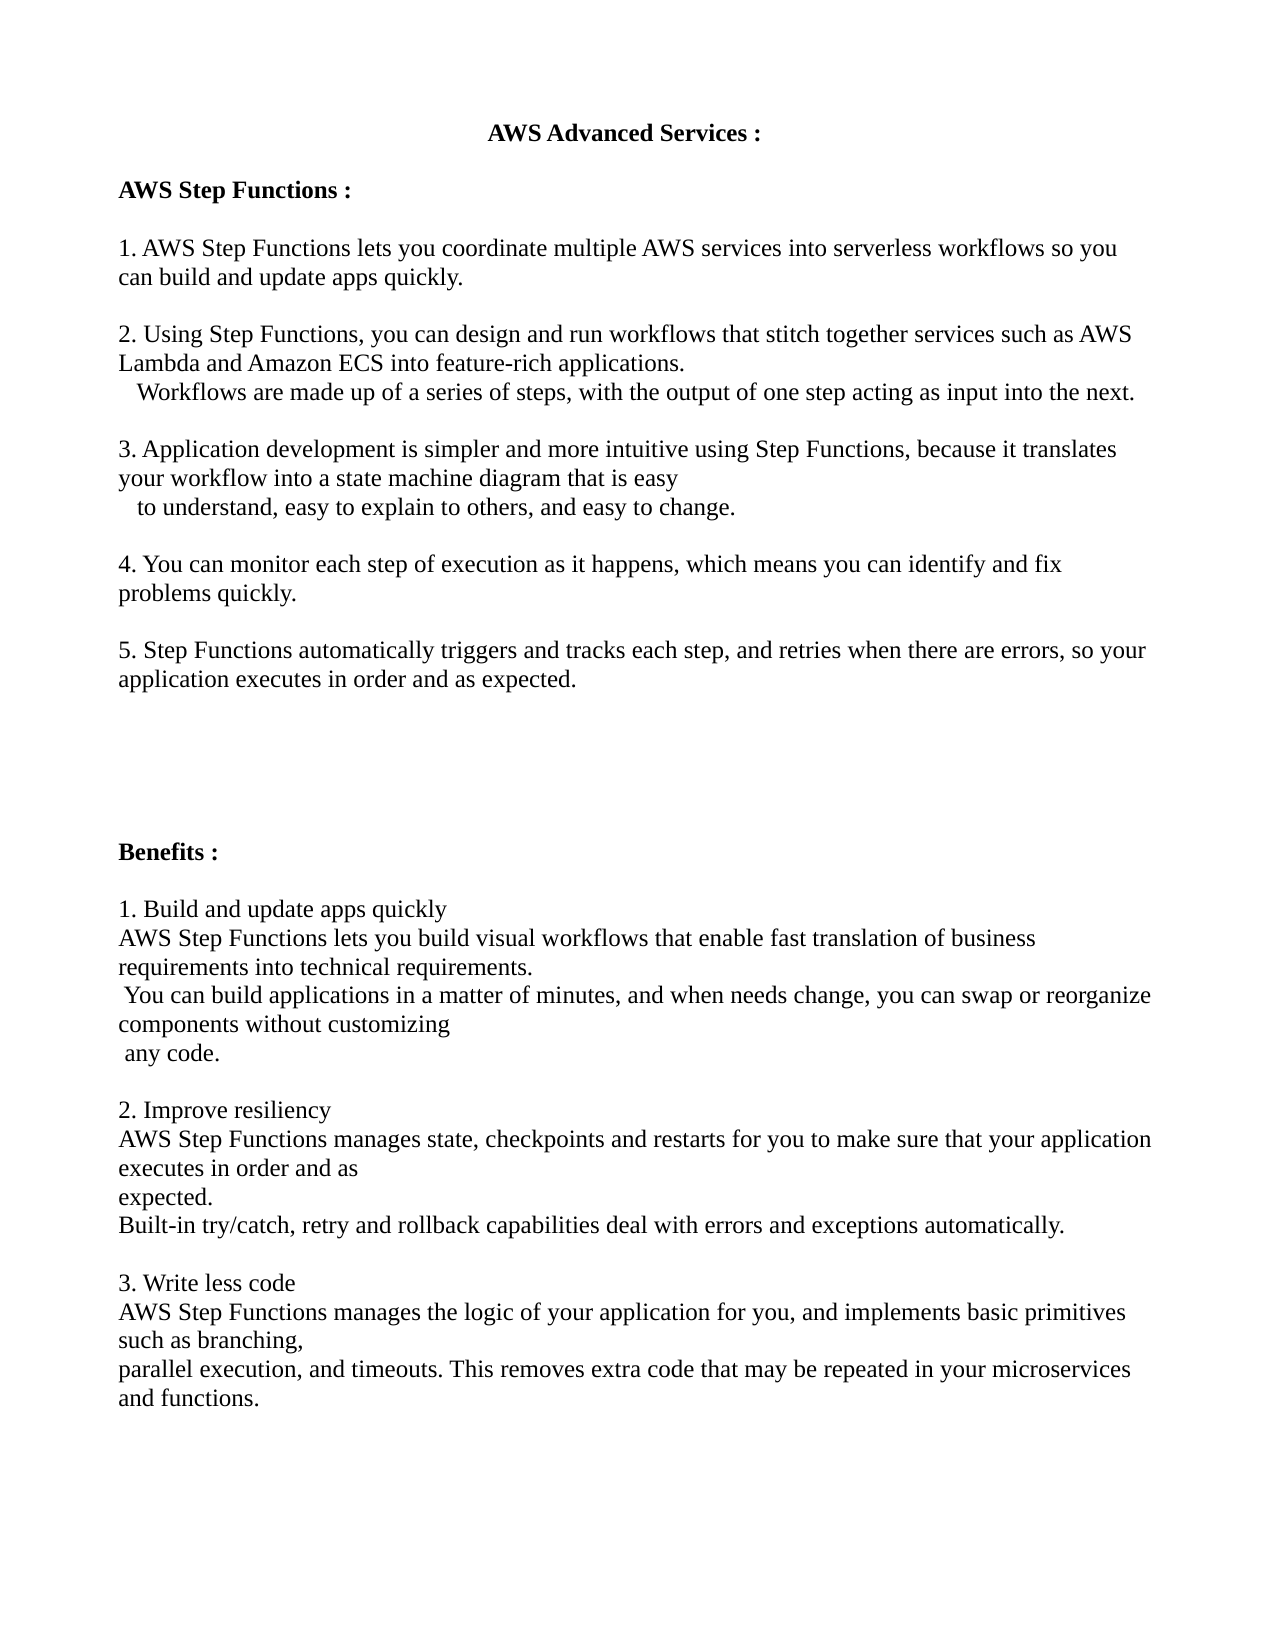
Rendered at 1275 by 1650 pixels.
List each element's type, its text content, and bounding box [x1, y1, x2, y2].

text 4. You can monitor each step of execution as it happens, which means you can identify and fix problems quickly. [118, 549, 1157, 607]
text Workflows are made up of a series of steps, with the output of one step acting as input into the next. [118, 377, 1157, 406]
text Benefits : [118, 837, 1157, 866]
text You can build applications in a matter of minutes, and when needs change, you can swap or reorganize components without customizing [118, 981, 1157, 1038]
text 1. AWS Step Functions lets you coordinate multiple AWS services into serverless workflows so you can build and update apps quickly. [118, 233, 1157, 291]
text 3. Write less code [118, 1268, 1157, 1297]
text AWS Step Functions : [118, 176, 1157, 204]
text 2. Improve resiliency [118, 1096, 1157, 1124]
text Built-in try/catch, retry and rollback capabilities deal with errors and exceptions automatically. [118, 1211, 1157, 1239]
text to understand, easy to explain to others, and easy to change. [118, 492, 1157, 521]
text AWS Step Functions manages state, checkpoints and restarts for you to make sure that your application executes in order and as [118, 1124, 1157, 1182]
text 5. Step Functions automatically triggers and tracks each step, and retries when there are errors, so your application executes in order and as expected. [118, 636, 1157, 693]
text 3. Application development is simpler and more intuitive using Step Functions, because it translates your workflow into a state machine diagram that is easy [118, 434, 1157, 492]
text AWS Step Functions manages the logic of your application for you, and implements basic primitives such as branching, [118, 1297, 1157, 1354]
text 1. Build and update apps quickly [118, 894, 1157, 923]
text expected. [118, 1182, 1157, 1211]
text any code. [118, 1038, 1157, 1067]
text 2. Using Step Functions, you can design and run workflows that stitch together services such as AWS Lambda and Amazon ECS into feature-rich applications. [118, 319, 1157, 377]
text parallel execution, and timeouts. This removes extra code that may be repeated in your microservices and functions. [118, 1354, 1157, 1412]
text AWS Advanced Services : [118, 118, 1157, 147]
text AWS Step Functions lets you build visual workflows that enable fast translation of business requirements into technical requirements. [118, 923, 1157, 981]
